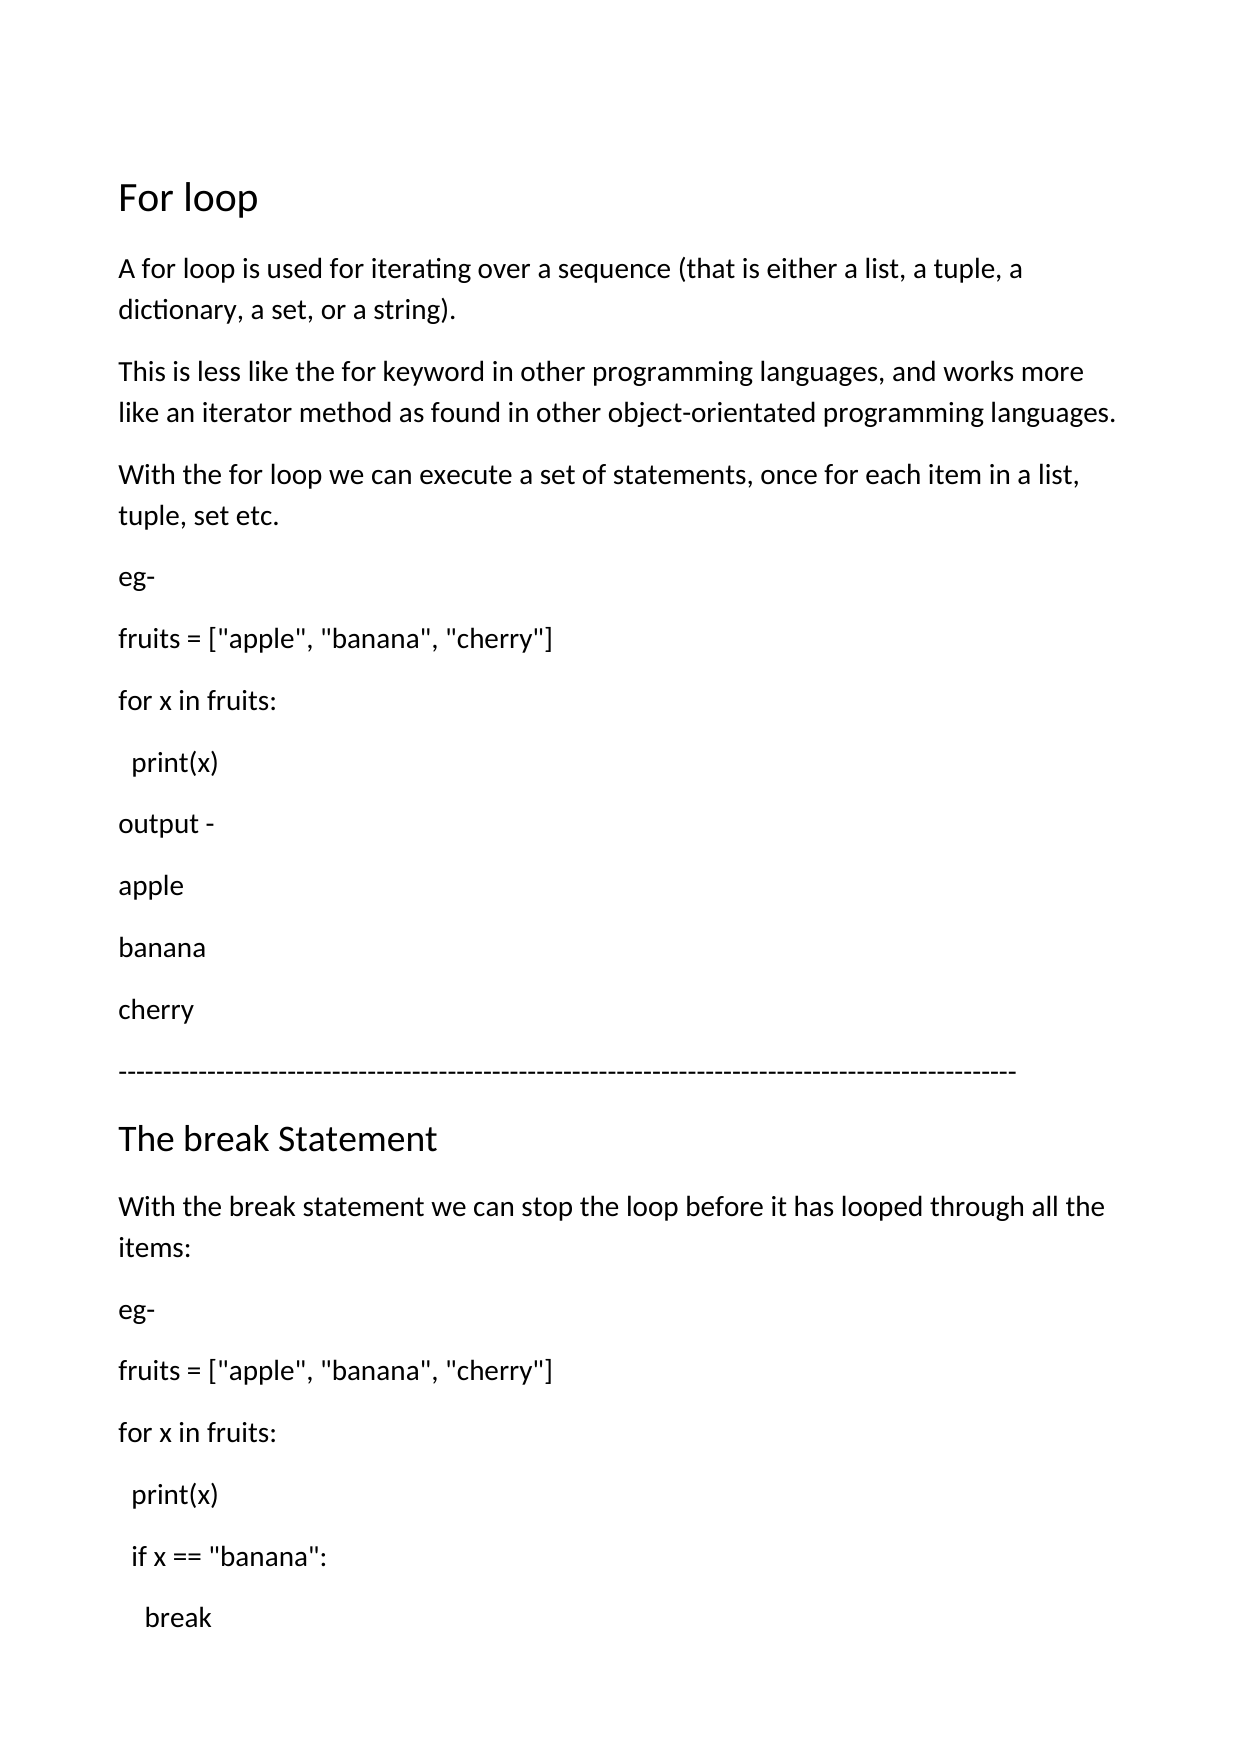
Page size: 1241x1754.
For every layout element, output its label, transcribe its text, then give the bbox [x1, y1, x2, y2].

text For loop [118, 171, 1122, 222]
text fruits = ["apple", "banana", "cherry"] [118, 1352, 1122, 1388]
text for x in fruits: [118, 1414, 1122, 1450]
text break [118, 1599, 1122, 1635]
text With the break statement we can stop the loop before it has looped through all the items: [118, 1188, 1122, 1264]
text if x == "banana": [118, 1538, 1122, 1573]
text apple [118, 867, 1122, 903]
text With the for loop we can execute a set of statements, once for each item in a list, tuple, set etc. [118, 456, 1122, 532]
text print(x) [118, 1476, 1122, 1512]
text fruits = ["apple", "banana", "cherry"] [118, 620, 1122, 656]
text A for loop is used for iterating over a sequence (that is either a list, a tuple, a dictionary, a set, or a string). [118, 250, 1122, 327]
text for x in fruits: [118, 682, 1122, 718]
text The break Statement [118, 1114, 1122, 1160]
text banana [118, 929, 1122, 965]
text eg- [118, 1291, 1122, 1326]
text ----------------------------------------------------------------------------------------------------- [118, 1053, 1122, 1088]
text output - [118, 806, 1122, 841]
text print(x) [118, 744, 1122, 779]
text eg- [118, 558, 1122, 594]
text cherry [118, 991, 1122, 1027]
text This is less like the for keyword in other programming languages, and works more like an iterator method as found in other object-orientated programming languages. [118, 353, 1122, 430]
